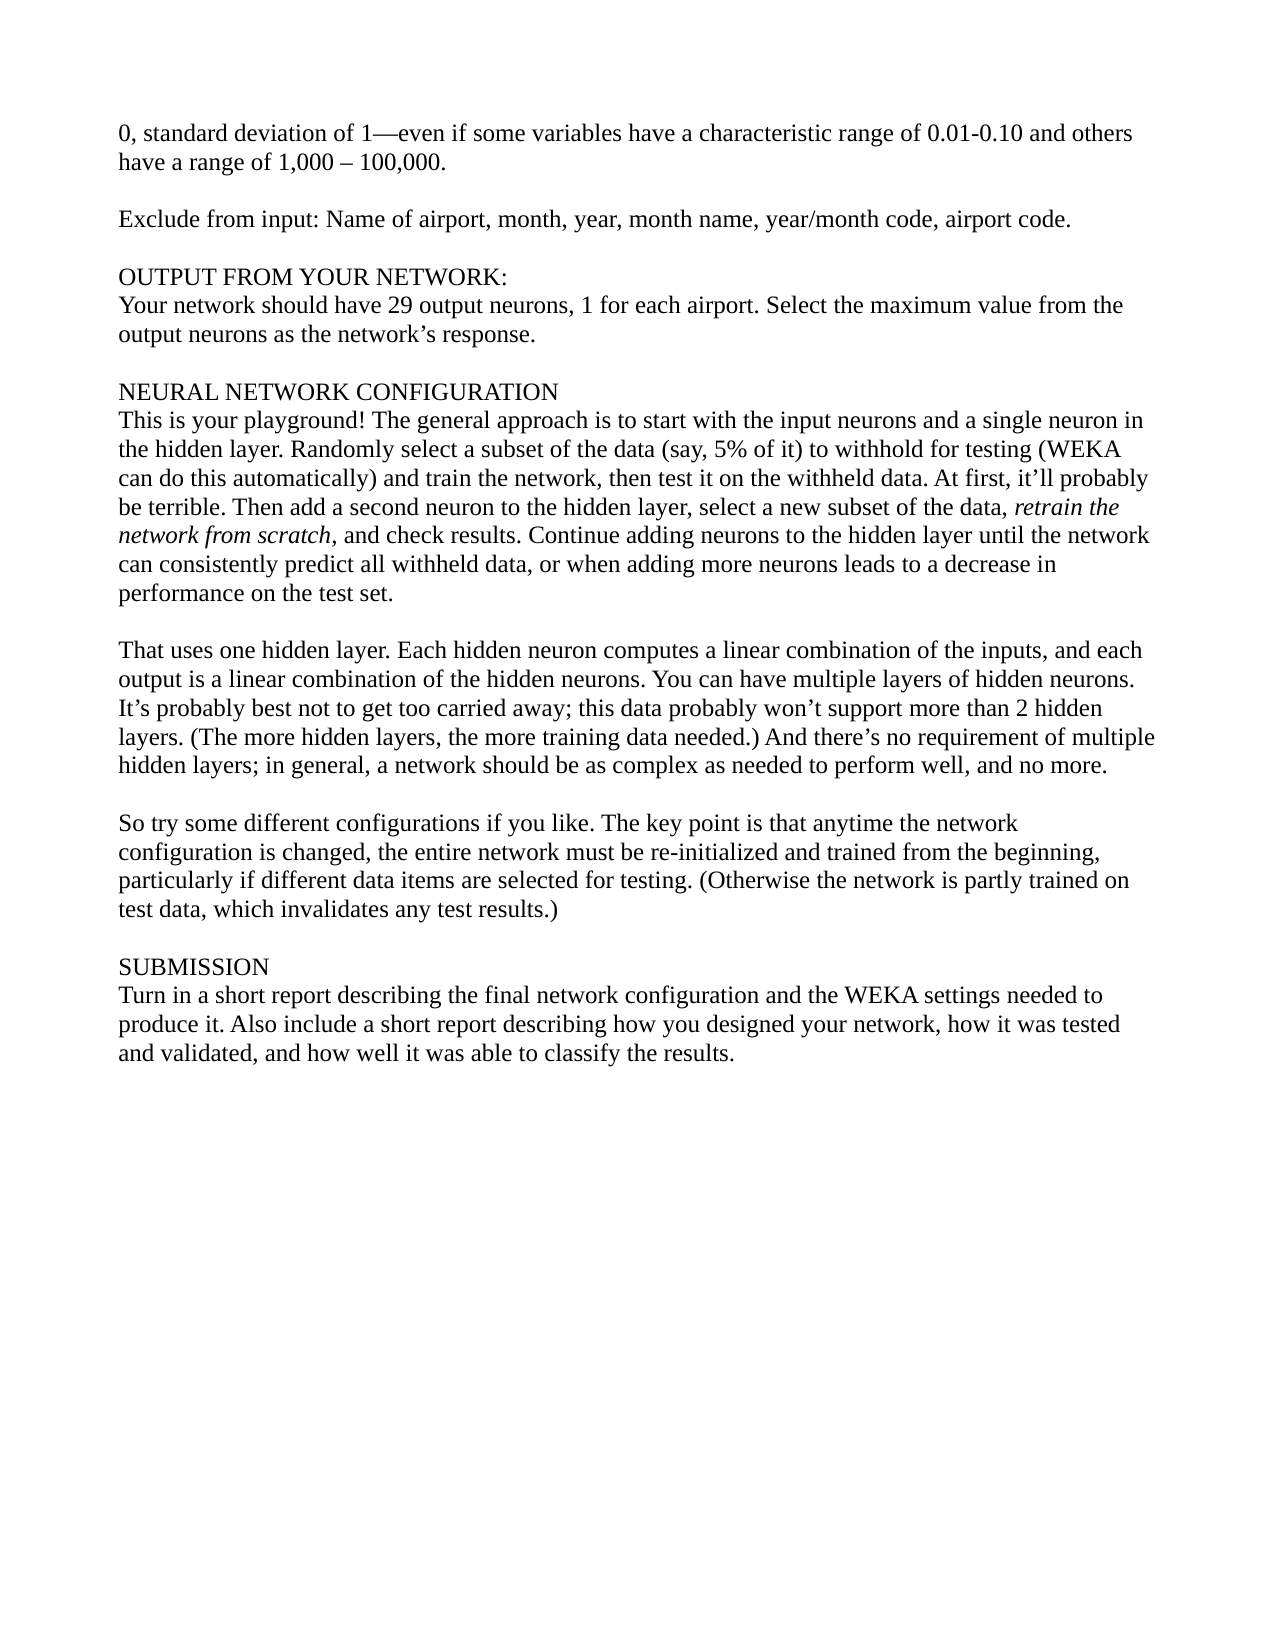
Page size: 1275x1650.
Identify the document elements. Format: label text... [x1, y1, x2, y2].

text Exclude from input: Name of airport, month, year, month name, year/month code, airport code. [118, 204, 1157, 233]
text That uses one hidden layer. Each hidden neuron computes a linear combination of the inputs, and each output is a linear combination of the hidden neurons. You can have multiple layers of hidden neurons. It’s probably best not to get too carried away; this data probably won’t support more than 2 hidden layers. (The more hidden layers, the more training data needed.) And there’s no requirement of multiple hidden layers; in general, a network should be as complex as needed to perform well, and no more. [118, 636, 1157, 779]
text OUTPUT FROM YOUR NETWORK: [118, 262, 1157, 291]
text So try some different configurations if you like. The key point is that anytime the network configuration is changed, the entire network must be re-initialized and trained from the beginning, particularly if different data items are selected for testing. (Otherwise the network is partly trained on test data, which invalidates any test results.) [118, 808, 1157, 923]
text SUBMISSION [118, 952, 1157, 981]
text NEURAL NETWORK CONFIGURATION [118, 377, 1157, 406]
text Turn in a short report describing the final network configuration and the WEKA settings needed to produce it. Also include a short report describing how you designed your network, how it was tested and validated, and how well it was able to classify the results. [118, 981, 1157, 1067]
text 0, standard deviation of 1—even if some variables have a characteristic range of 0.01-0.10 and others have a range of 1,000 – 100,000. [118, 118, 1157, 176]
text This is your playground! The general approach is to start with the input neurons and a single neuron in the hidden layer. Randomly select a subset of the data (say, 5% of it) to withhold for testing (WEKA can do this automatically) and train the network, then test it on the withheld data. At first, it’ll probably be terrible. Then add a second neuron to the hidden layer, select a new subset of the data, retrain the network from scratch, and check results. Continue adding neurons to the hidden layer until the network can consistently predict all withheld data, or when adding more neurons leads to a decrease in performance on the test set. [118, 406, 1157, 607]
text Your network should have 29 output neurons, 1 for each airport. Select the maximum value from the output neurons as the network’s response. [118, 291, 1157, 348]
